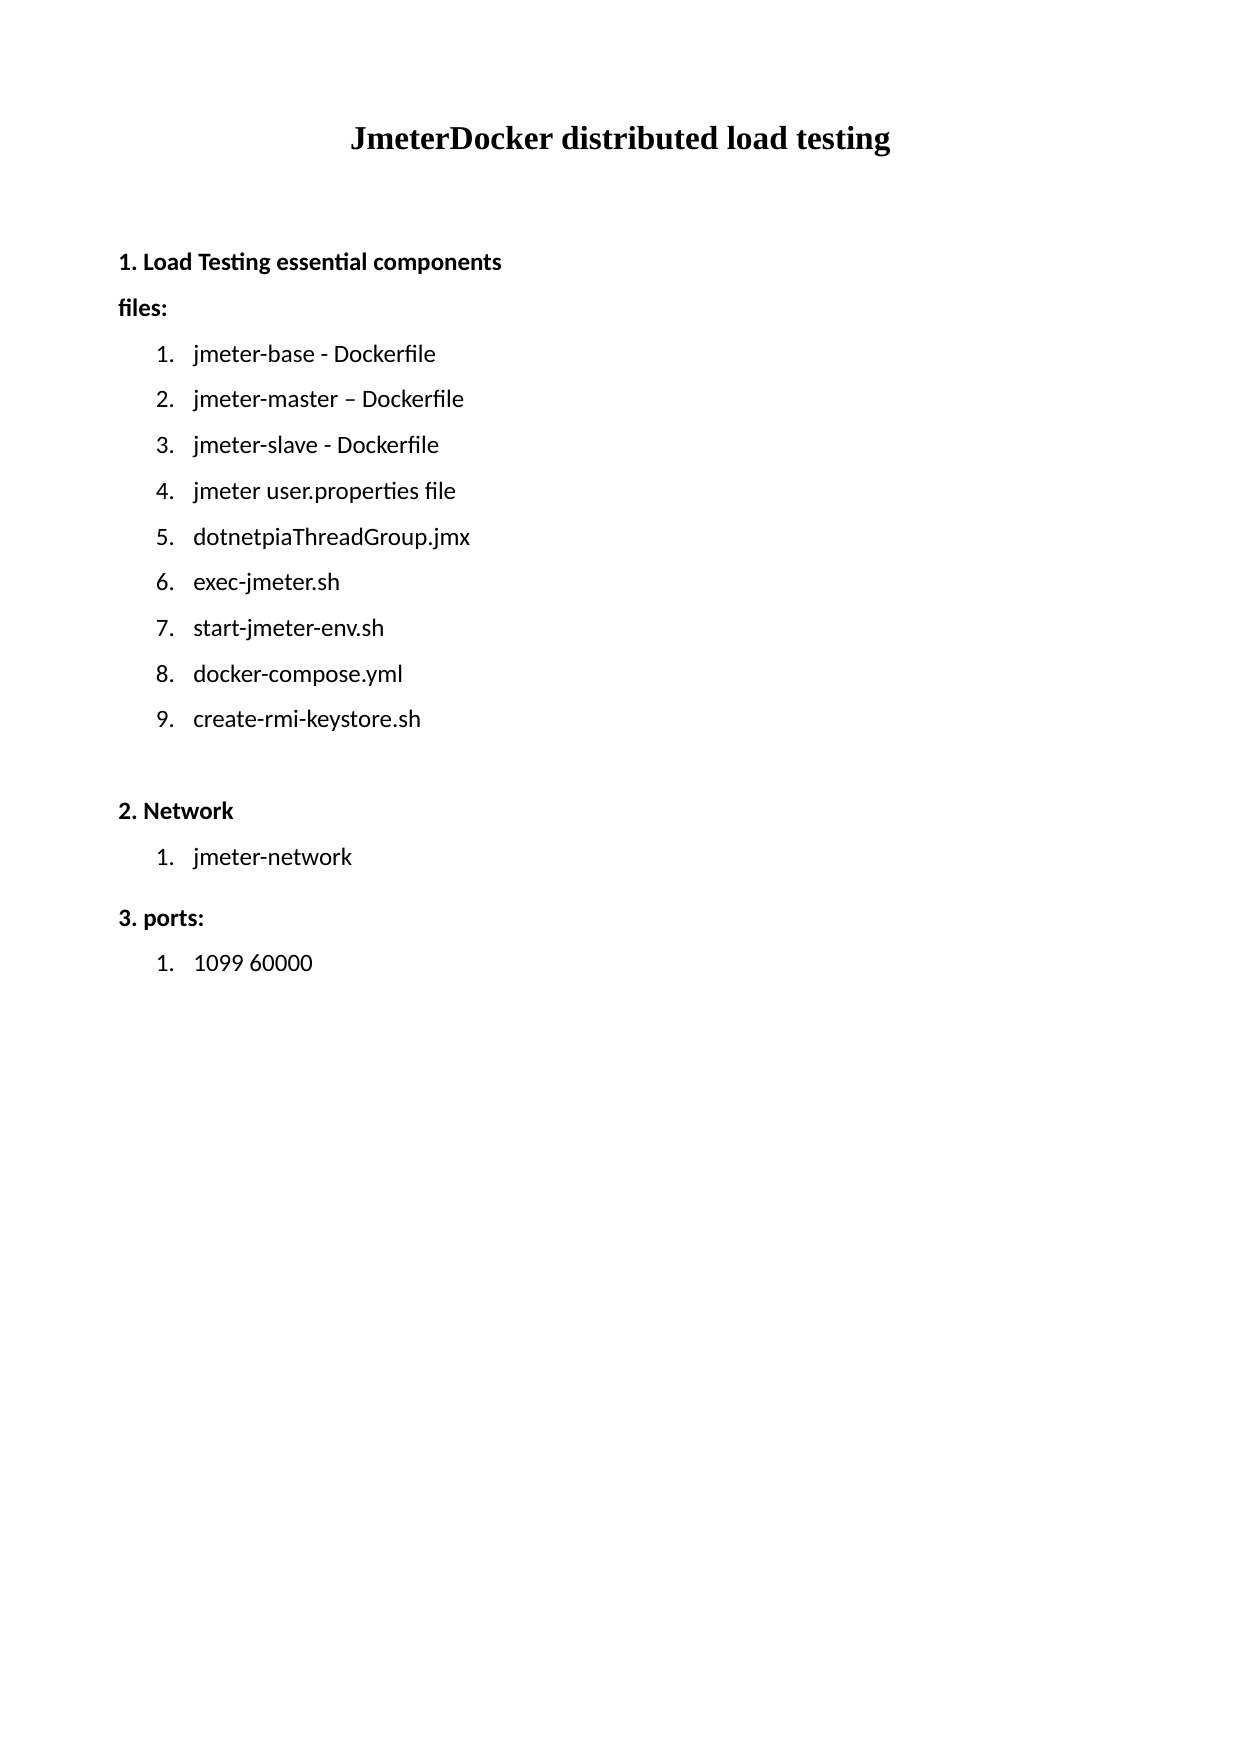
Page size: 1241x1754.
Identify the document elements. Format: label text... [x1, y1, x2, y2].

text files: [118, 292, 1122, 322]
text 2. Network [118, 795, 1122, 826]
list create-rmi-keystore.sh [156, 703, 1122, 734]
list start-jmeter-env.sh [156, 612, 1122, 643]
text 3. ports: [118, 902, 1122, 932]
list docker-compose.yml [156, 658, 1122, 688]
list jmeter-network [156, 841, 1122, 871]
text JmeterDocker distributed load testing [118, 118, 1122, 156]
list jmeter-master – Dockerfile [156, 383, 1122, 414]
list jmeter-slave - Dockerfile [156, 429, 1122, 460]
text 1. Load Testing essential components [118, 246, 1122, 277]
list 1099 60000 [156, 947, 1122, 978]
list jmeter-base - Dockerfile [156, 338, 1122, 368]
list dotnetpiaThreadGroup.jmx [156, 521, 1122, 551]
list exec-jmeter.sh [156, 566, 1122, 597]
list jmeter user.properties file [156, 475, 1122, 505]
